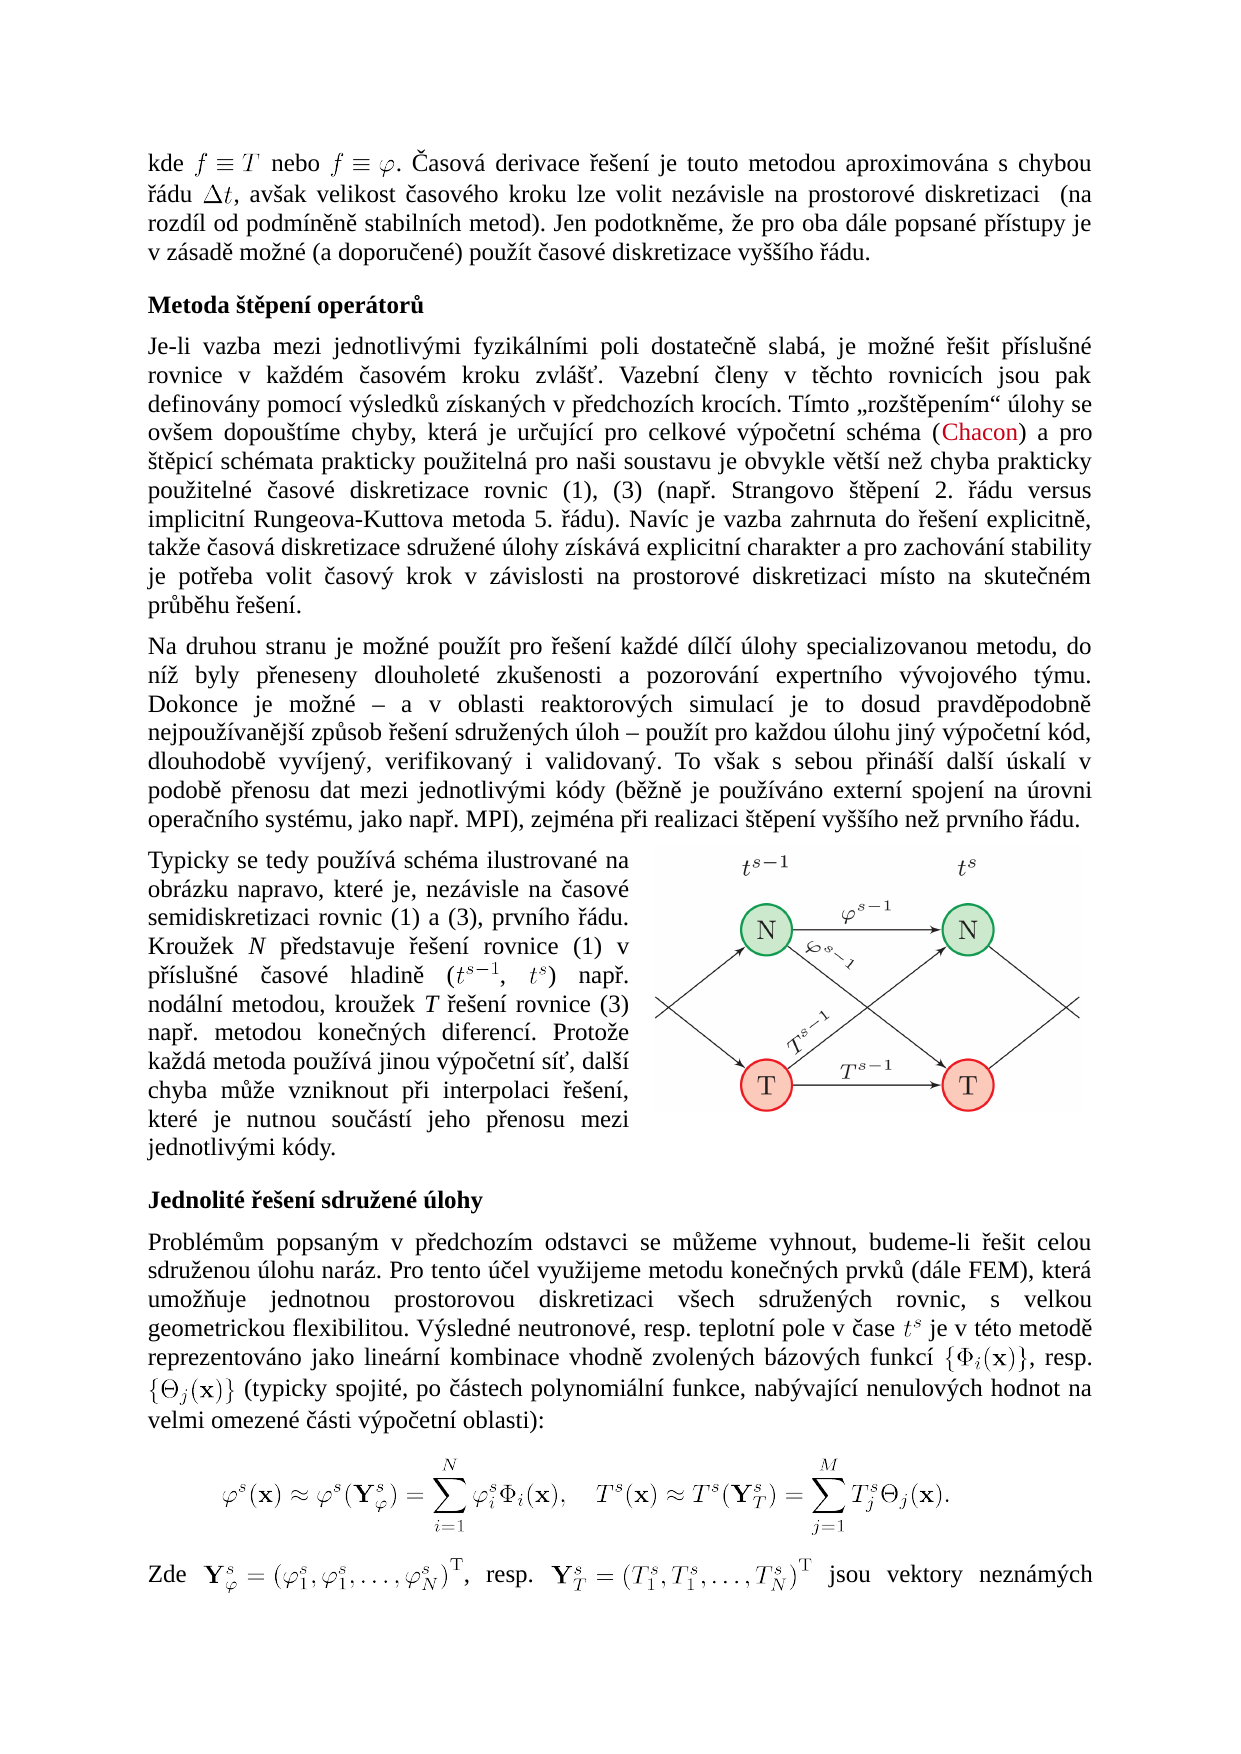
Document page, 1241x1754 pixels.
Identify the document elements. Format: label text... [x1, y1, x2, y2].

picture [943, 1343, 1029, 1374]
picture [147, 1375, 236, 1406]
text Typicky se tedy používá schéma ilustrované na obrázku napravo, které je, nezávisle na časové semidiskretizaci rovnic (1) a (3), prvního řádu. Kroužek N představuje řešení rovnice (1) v příslušné časové hladině (, ) např. nodální metodou, kroužek T řešení rovnice (3) např. metodou konečných diferencí. Protože každá metoda používá jinou výpočetní síť, další chyba může vzniknout při interpolaci řešení, které je nutnou součástí jeho přenosu mezi jednotlivými kódy. [148, 845, 1093, 1161]
text Problémům popsaným v předchozím odstavci se můžeme vyhnout, budeme-li řešit celou sdruženou úlohu naráz. Pro tento účel využijeme metodu konečných prvků (dále FEM), která umožňuje jednotnou prostorovou diskretizaci všech sdružených rovnic, s velkou geometrickou flexibilitou. Výsledné neutronové, resp. teplotní pole v čase je v této metodě reprezentováno jako lineární kombinace vhodně zvolených bázových funkcí , resp. (typicky spojité, po částech polynomiální funkce, nabývající nenulových hodnot na velmi omezené části výpočetní oblasti): [148, 1227, 1093, 1434]
picture [528, 964, 548, 987]
text Na druhou stranu je možné použít pro řešení každé dílčí úlohy specializovanou metodu, do níž byly přeneseny dlouholeté zkušenosti a pozorování expertního vývojového týmu. Dokonce je možné – a v oblasti reaktorových simulací je to dosud pravděpodobně nejpoužívanější způsob řešení sdružených úloh – použít pro každou úlohu jiný výpočetní kód, dlouhodobě vyvíjený, verifikovaný i validovaný. To však s sebou přináší další úskalí v podobě přenosu dat mezi jednotlivými kódy (běžně je používáno externí spojení na úrovni operačního systému, jako např. MPI), zejména při realizaci štěpení vyššího než prvního řádu. [148, 631, 1093, 832]
text , resp. jsou vektory neznámých [464, 1556, 1093, 1594]
subtitle Jednolité řešení sdružené úlohy [148, 1185, 1093, 1214]
picture [221, 1455, 950, 1538]
picture [549, 1556, 813, 1592]
text kde nebo . Časová derivace řešení je touto metodou aproximována s chybou řádu , avšak velikost časového kroku lze volit nezávisle na prostorové diskretizaci (na rozdíl od podmíněně stabilních metod). Jen podotkněme, že pro oba dále popsané přístupy je v zásadě možné (a doporučené) použít časové diskretizace vyššího řádu. [148, 148, 1093, 266]
picture [902, 1317, 923, 1340]
picture [330, 151, 396, 180]
picture [455, 961, 500, 987]
picture [202, 183, 234, 207]
picture [653, 845, 1081, 1113]
picture [193, 151, 262, 180]
picture [202, 1556, 464, 1594]
subtitle Metoda štěpení operátorů [148, 290, 1093, 319]
text Je-li vazba mezi jednotlivými fyzikálními poli dostatečně slabá, je možné řešit příslušné rovnice v každém časovém kroku zvlášť. Vazební členy v těchto rovnicích jsou pak definovány pomocí výsledků získaných v předchozích krocích. Tímto „rozštěpením“ úlohy se ovšem dopouštíme chyby, která je určující pro celkové výpočetní schéma (Chacon) a pro štěpicí schémata prakticky použitelná pro naši soustavu je obvykle větší než chyba prakticky použitelné časové diskretizace rovnic (1), (3) (např. Strangovo štěpení 2. řádu versus implicitní Rungeova-Kuttova metoda 5. řádu). Navíc je vazba zahrnuta do řešení explicitně, takže časová diskretizace sdružené úlohy získává explicitní charakter a pro zachování stability je potřeba volit časový krok v závislosti na prostorové diskretizaci místo na skutečném průběhu řešení. [148, 331, 1093, 619]
text Zde [148, 1556, 202, 1594]
